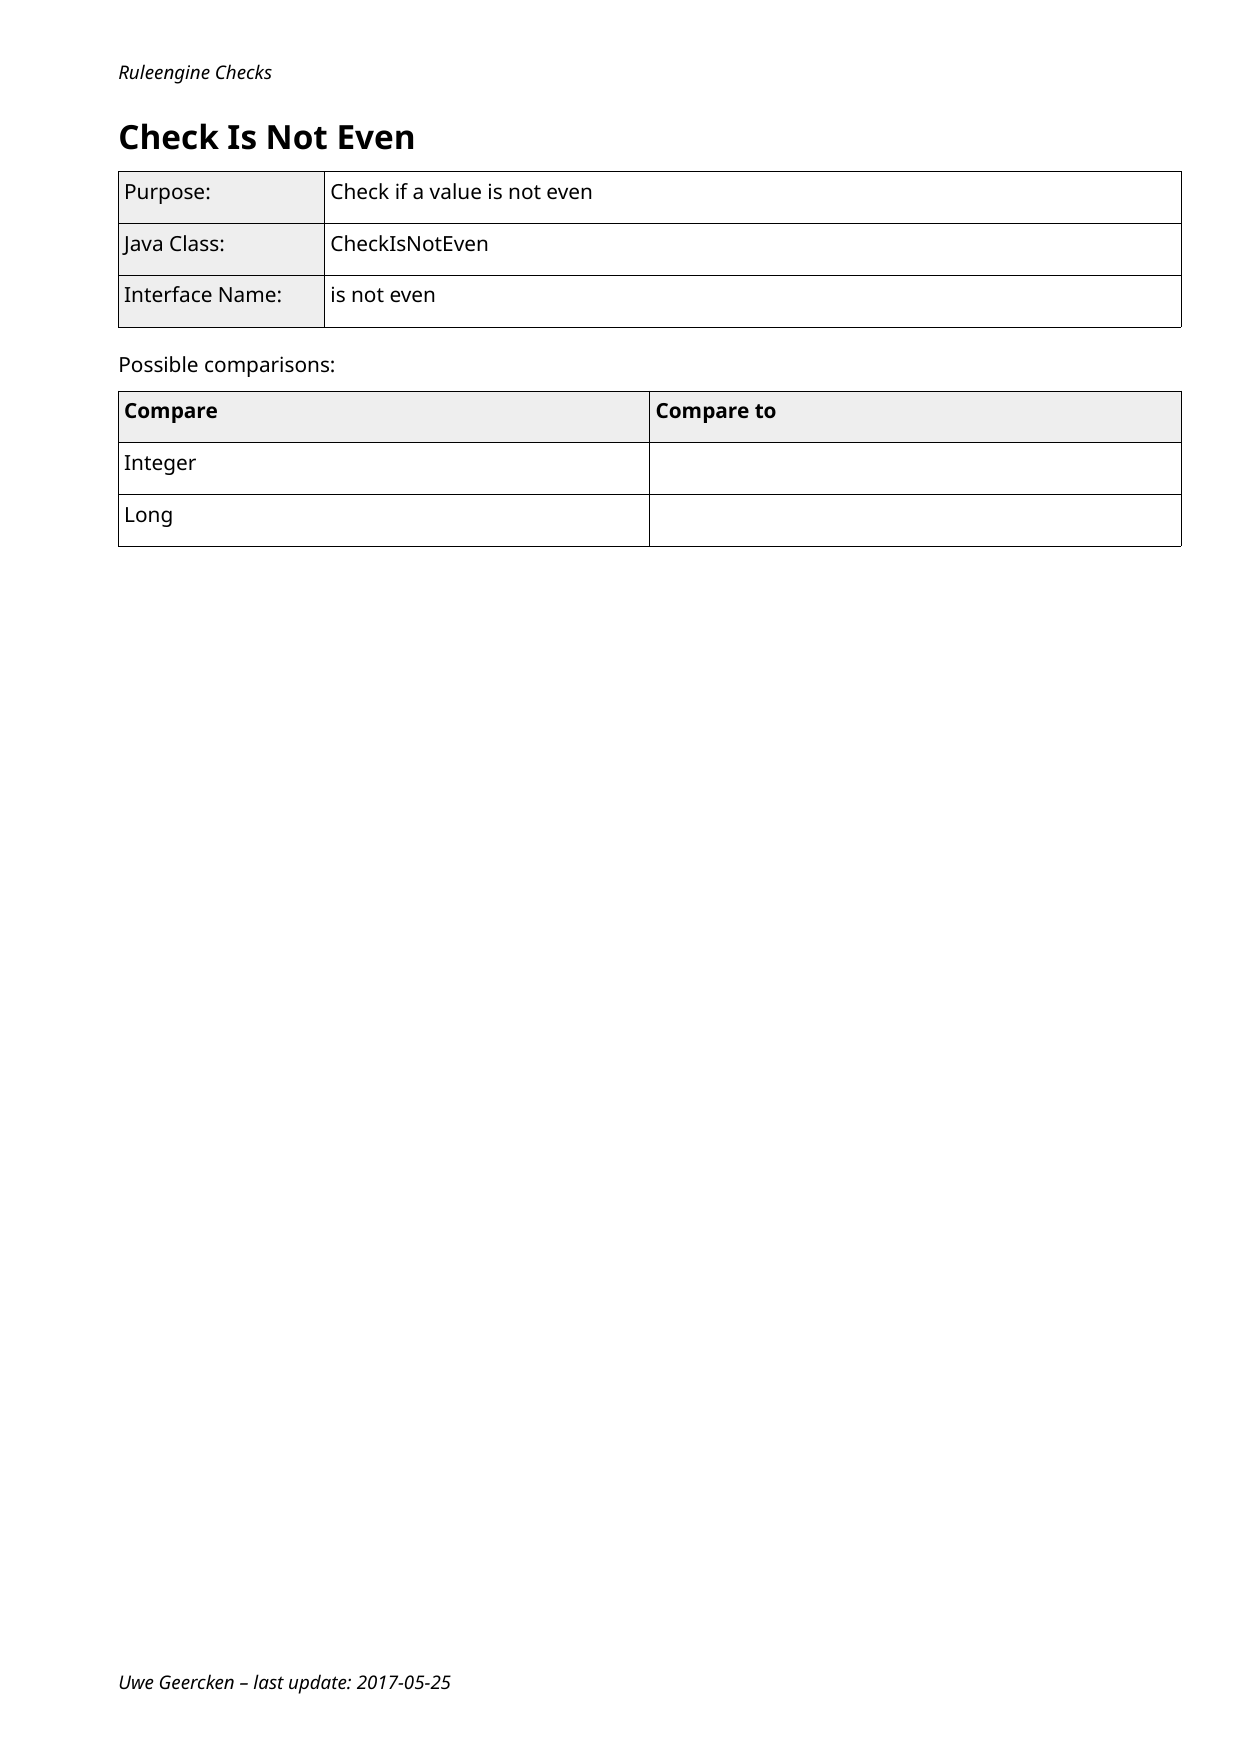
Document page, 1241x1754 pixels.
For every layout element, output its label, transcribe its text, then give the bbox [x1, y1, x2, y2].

text Check Is Not Even [118, 114, 1181, 159]
table_cell Long [119, 495, 649, 546]
table_cell Interface Name: [119, 276, 324, 327]
table_header Check if a value is not even [325, 172, 1181, 223]
text Possible comparisons: [118, 350, 1181, 379]
table_cell Integer [119, 443, 649, 494]
table_cell is not even [325, 276, 1181, 327]
table_cell Java Class: [119, 224, 324, 275]
table_cell CheckIsNotEven [325, 224, 1181, 275]
table_header Purpose: [119, 172, 324, 223]
table_header Compare to [650, 392, 1181, 442]
table_cell [650, 443, 1181, 494]
table_cell [650, 495, 1181, 546]
table_header Compare [119, 392, 649, 442]
